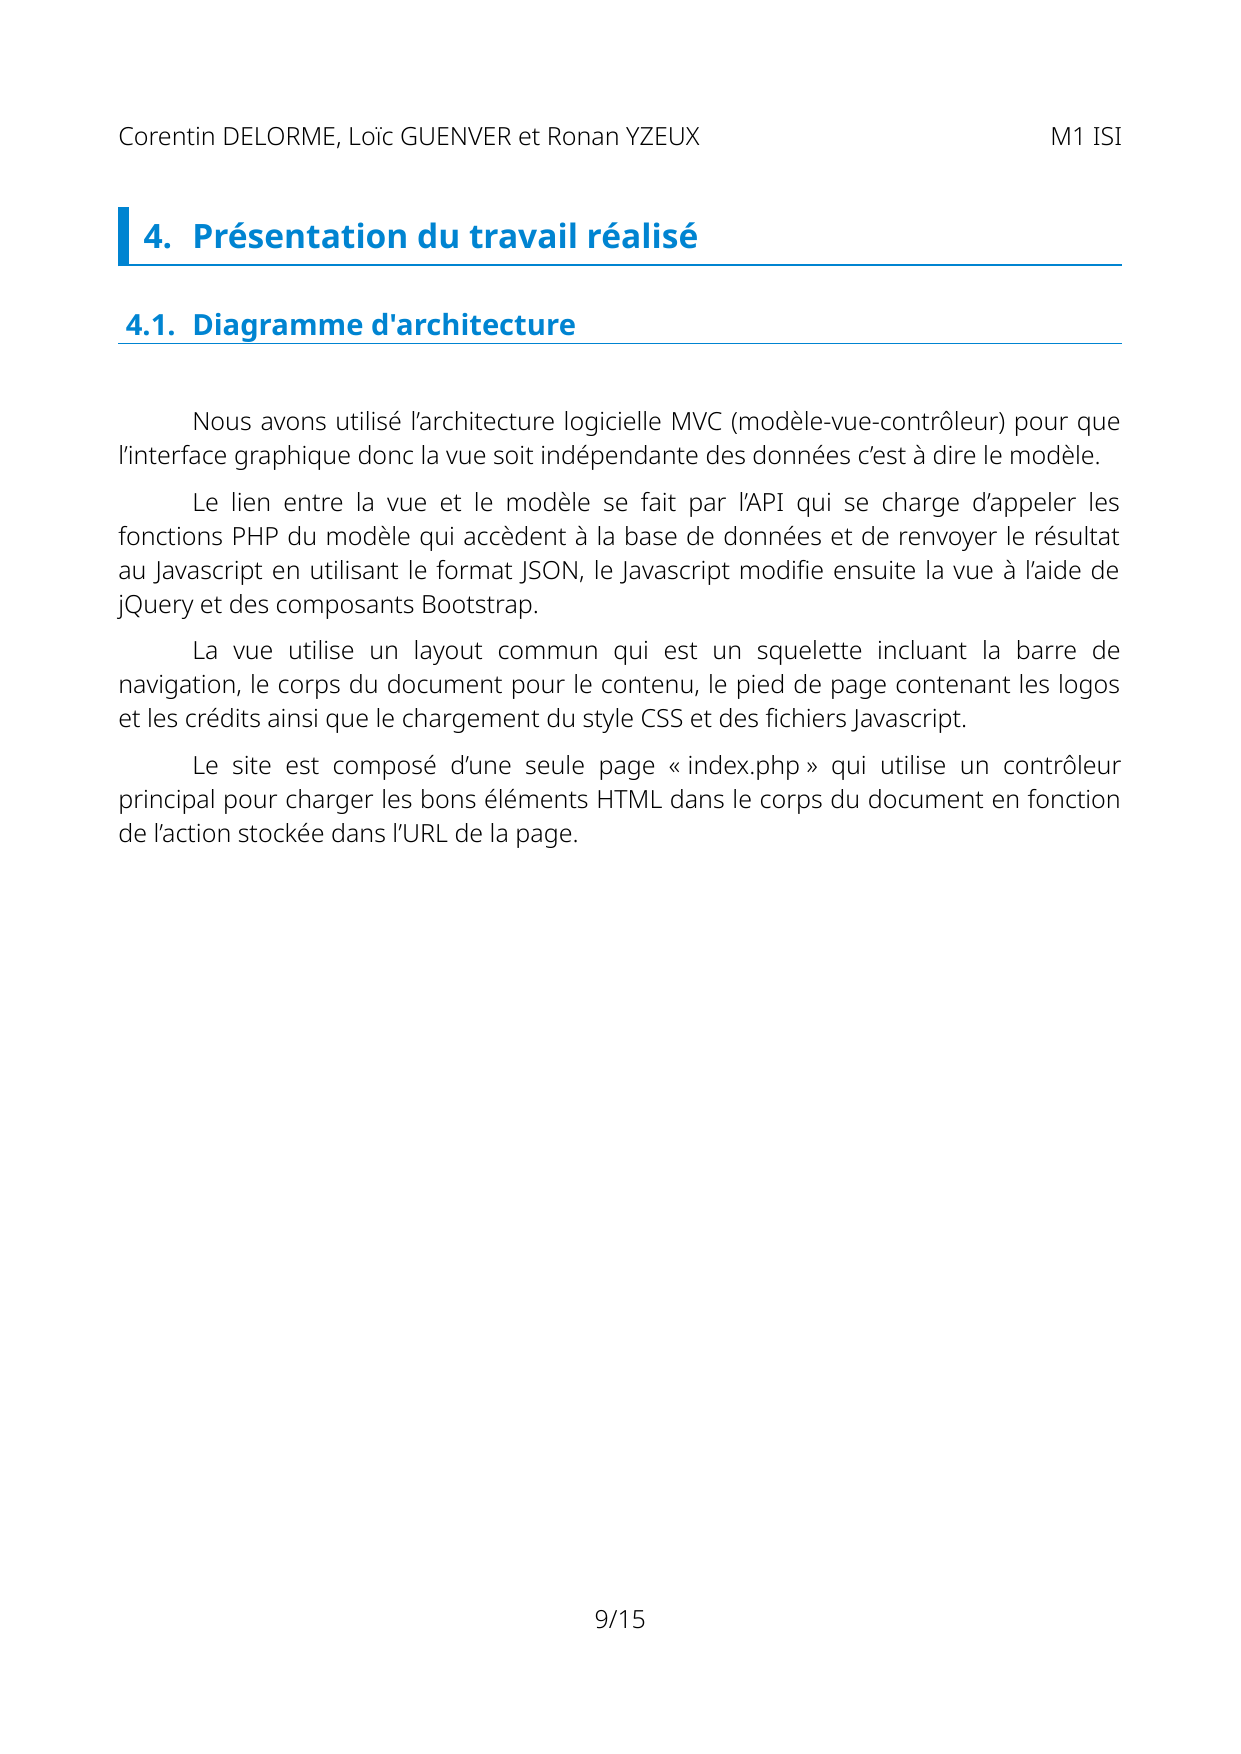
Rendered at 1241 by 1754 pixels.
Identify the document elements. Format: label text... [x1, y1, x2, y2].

text Le site est composé d’une seule page « index.php » qui utilise un contrôleur principal pour charger les bons éléments HTML dans le corps du document en fonction de l’action stockée dans l’URL de la page. [118, 748, 1122, 850]
text La vue utilise un layout commun qui est un squelette incluant la barre de navigation, le corps du document pour le contenu, le pied de page contenant les logos et les crédits ainsi que le chargement du style CSS et des fichiers Javascript. [118, 633, 1122, 735]
subtitle Présentation du travail réalisé [129, 207, 1122, 264]
text Nous avons utilisé l’architecture logicielle MVC (modèle-vue-contrôleur) pour que l’interface graphique donc la vue soit indépendante des données c’est à dire le modèle. [118, 404, 1122, 472]
subtitle Diagramme d'architecture [118, 304, 1122, 343]
text Le lien entre la vue et le modèle se fait par l’API qui se charge d’appeler les fonctions PHP du modèle qui accèdent à la base de données et de renvoyer le résultat au Javascript en utilisant le format JSON, le Javascript modifie ensuite la vue à l’aide de jQuery et des composants Bootstrap. [118, 484, 1122, 621]
